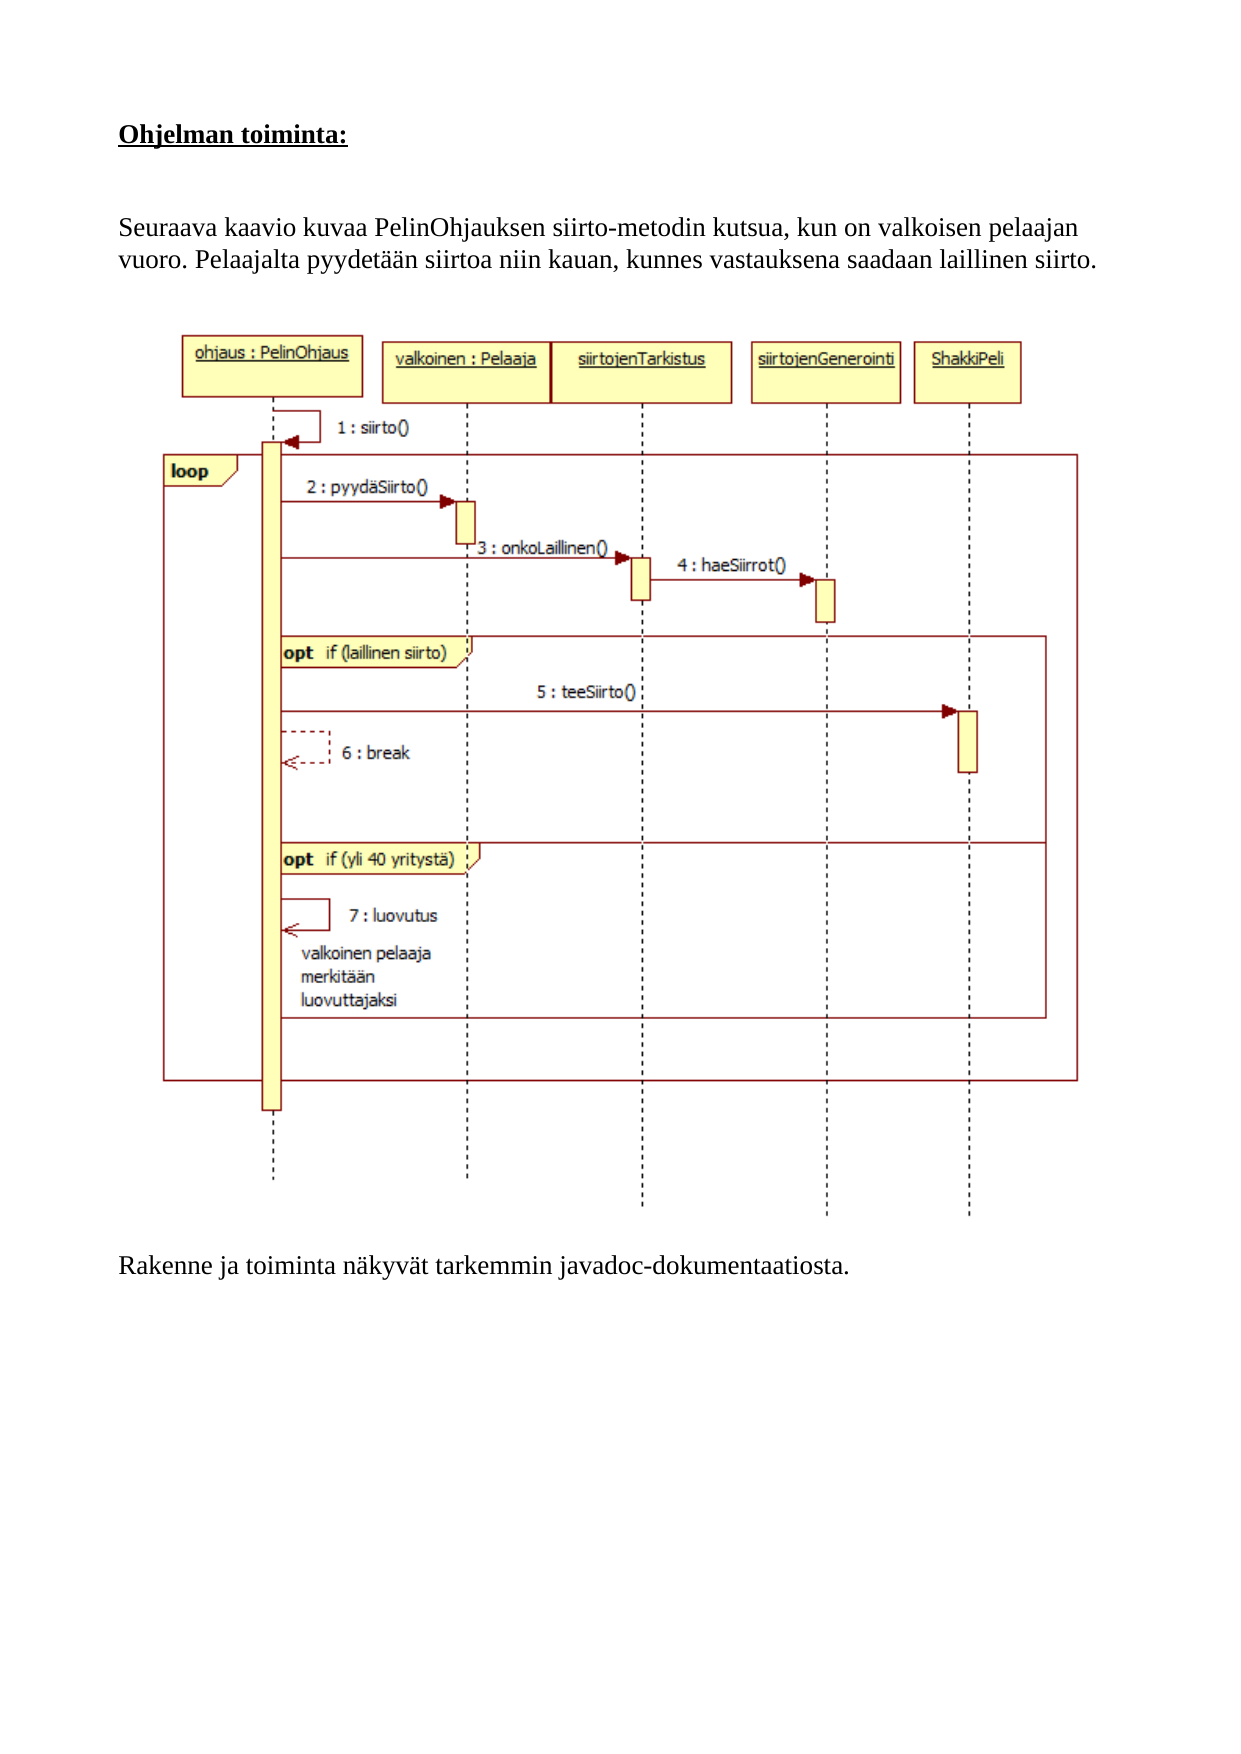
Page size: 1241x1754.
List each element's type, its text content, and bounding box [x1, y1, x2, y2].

text Seuraava kaavio kuvaa PelinOhjauksen siirto-metodin kutsua, kun on valkoisen pelaajan vuoro. Pelaajalta pyydetään siirtoa niin kauan, kunnes vastauksena saadaan laillinen siirto. [118, 212, 1122, 274]
picture [132, 305, 1108, 1249]
text Rakenne ja toiminta näkyvät tarkemmin javadoc-dokumentaatiosta. [118, 305, 1122, 1280]
text Ohjelman toiminta: [118, 118, 1122, 149]
